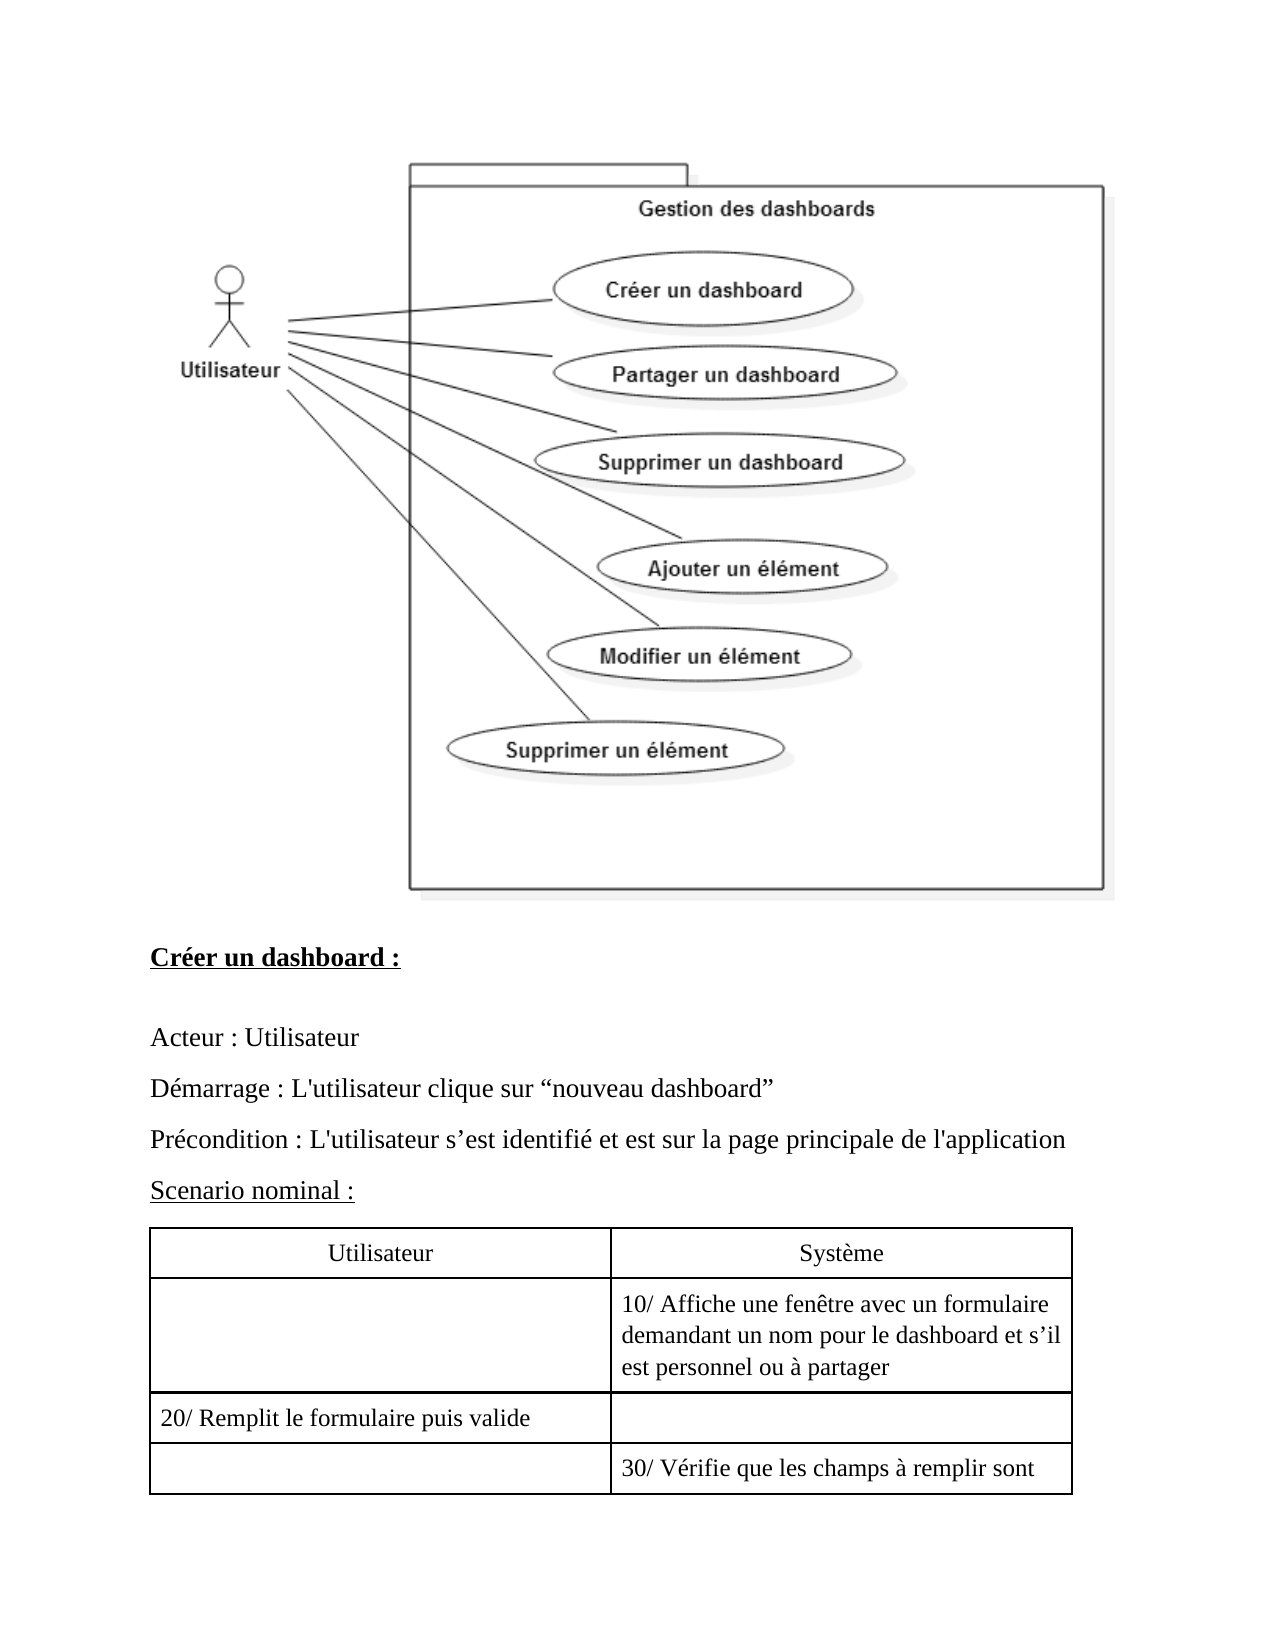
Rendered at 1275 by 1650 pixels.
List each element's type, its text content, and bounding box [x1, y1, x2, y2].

text Acteur : Utilisateur [150, 1022, 1125, 1052]
table_cell [151, 1444, 610, 1493]
table_header Système [612, 1229, 1071, 1277]
text Scenario nominal : [150, 1176, 1125, 1206]
text Précondition : L'utilisateur s’est identifié et est sur la page principale de l'application [150, 1124, 1125, 1154]
table_cell 10/ Affiche une fenêtre avec un formulaire demandant un nom pour le dashboard et s’il est personnel ou à partager [612, 1279, 1071, 1391]
text Créer un dashboard : [150, 942, 1125, 972]
text Démarrage : L'utilisateur clique sur “nouveau dashboard” [150, 1073, 1125, 1103]
table_cell [612, 1394, 1071, 1442]
table_header Utilisateur [151, 1229, 610, 1277]
table_cell 20/ Remplit le formulaire puis valide [151, 1394, 610, 1442]
table_cell [151, 1279, 610, 1391]
table_cell 30/ Vérifie que les champs à remplir sont [612, 1444, 1071, 1493]
picture [157, 150, 1118, 905]
